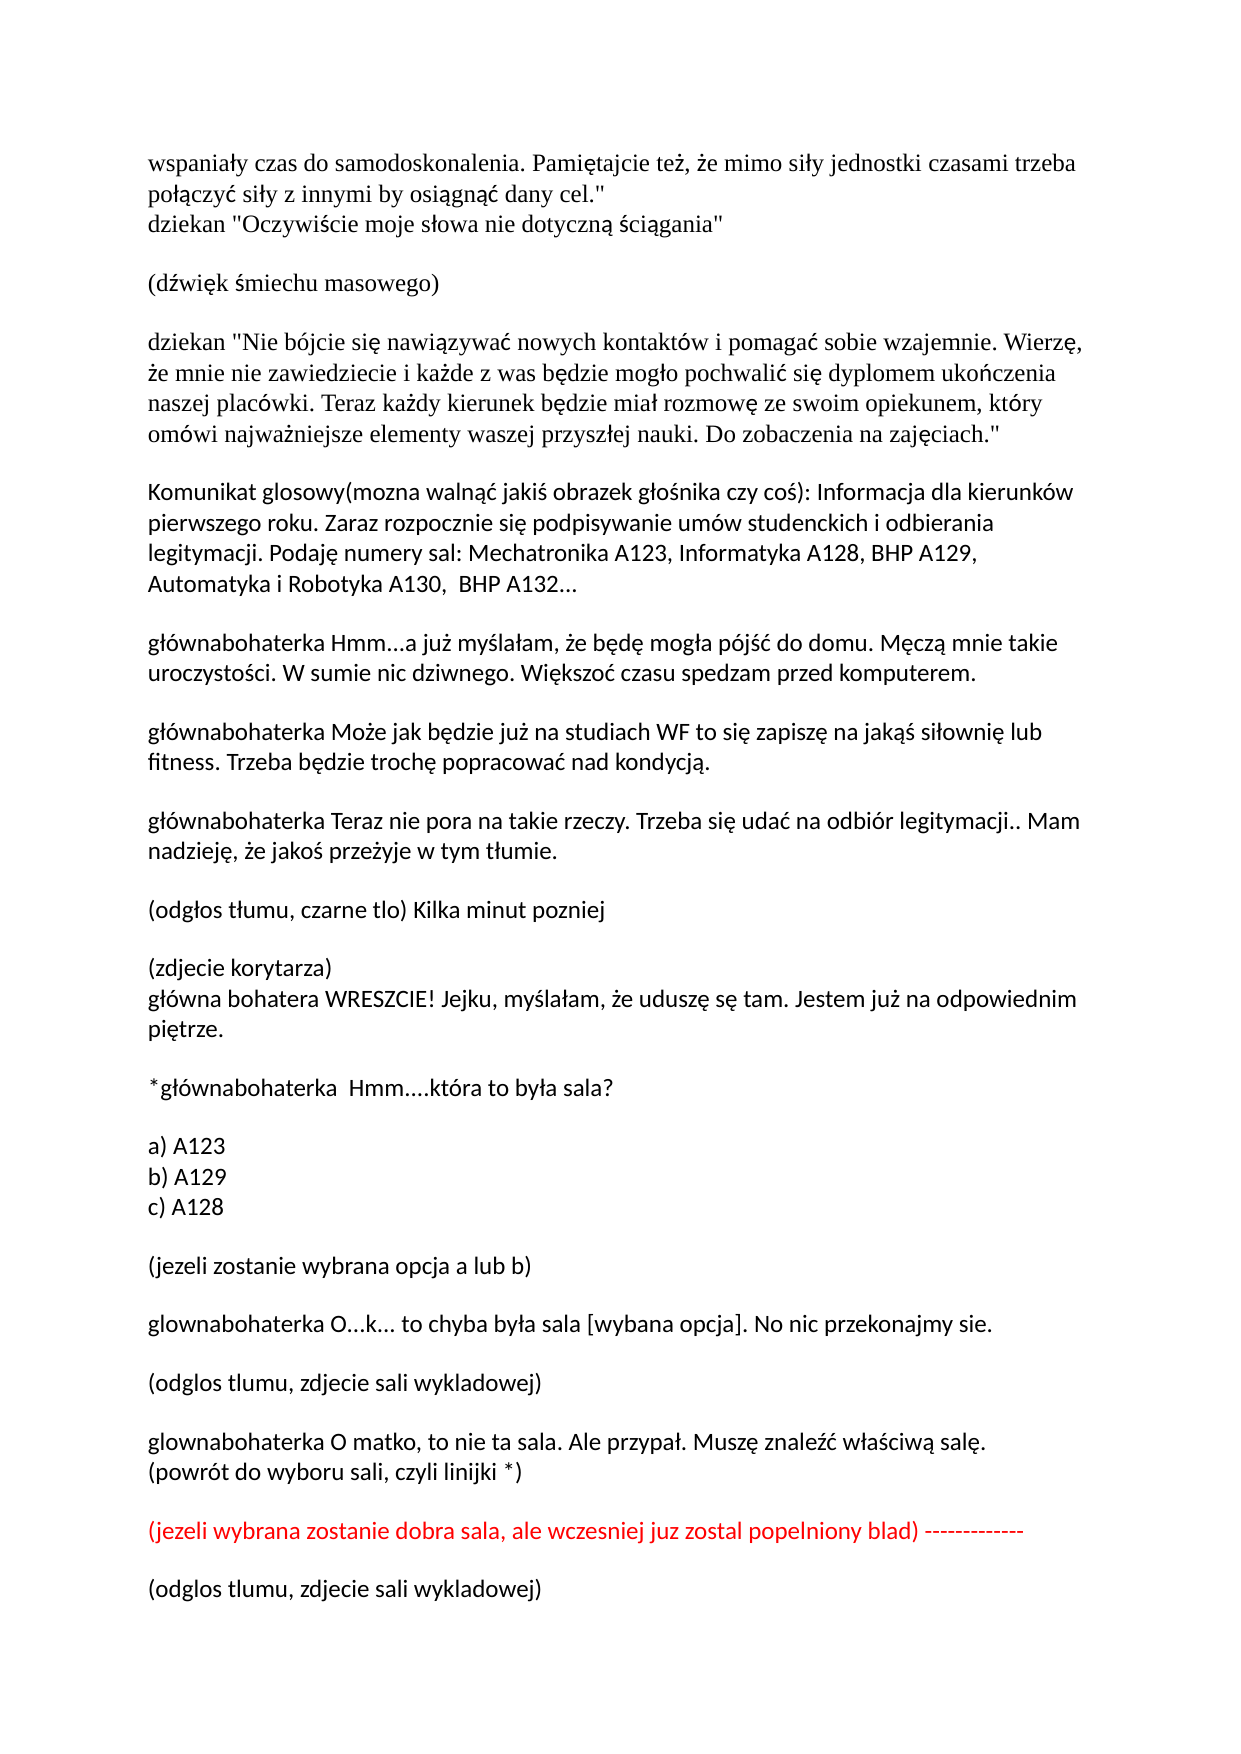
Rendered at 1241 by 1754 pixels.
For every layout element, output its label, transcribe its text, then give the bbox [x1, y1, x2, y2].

text (jezeli zostanie wybrana opcja a lub b) [148, 1250, 1093, 1281]
text (powrót do wyboru sali, czyli linijki *) [148, 1456, 1093, 1487]
text (zdjecie korytarza) [148, 952, 1093, 983]
text glownabohaterka O matko, to nie ta sala. Ale przypał. Muszę znaleźć właściwą salę. [148, 1426, 1093, 1456]
text główna bohatera WRESZCIE! Jejku, myślałam, że uduszę sę tam. Jestem już na odpowiednim piętrze. [148, 983, 1093, 1044]
text c) A128 [148, 1192, 1093, 1222]
text wspaniały czas do samodoskonalenia. Pamiętajcie też, że mimo siły jednostki czasami trzeba połączyć siły z innymi by osiągnąć dany cel." dziekan "Oczywiście moje słowa nie dotyczną ściągania" [148, 148, 1093, 267]
text *głównabohaterka Hmm....która to była sala? [148, 1072, 1093, 1102]
text glownabohaterka O...k... to chyba była sala [wybana opcja]. No nic przekonajmy sie. [148, 1309, 1093, 1339]
text dziekan "Nie bójcie się nawiązywać nowych kontaktów i pomagać sobie wzajemnie. Wierzę, że mnie nie zawiedziecie i każde z was będzie mogło pochwalić się dyplomem ukończenia naszej placówki. Teraz każdy kierunek będzie miał rozmowę ze swoim opiekunem, który omówi najważniejsze elementy waszej przyszłej nauki. Do zobaczenia na zajęciach." [148, 298, 1093, 448]
text (odglos tlumu, zdjecie sali wykladowej) [148, 1367, 1093, 1398]
text (odglos tlumu, zdjecie sali wykladowej) [148, 1573, 1093, 1604]
text głównabohaterka Hmm...a już myślałam, że będę mogła pójść do domu. Męczą mnie takie uroczystości. W sumie nic dziwnego. Większoć czasu spedzam przed komputerem. [148, 627, 1093, 688]
text (dźwięk śmiechu masowego) [148, 267, 1093, 298]
text (jezeli wybrana zostanie dobra sala, ale wczesniej juz zostal popelniony blad) ------------- [148, 1515, 1093, 1545]
text głównabohaterka Teraz nie pora na takie rzeczy. Trzeba się udać na odbiór legitymacji.. Mam nadzieję, że jakoś przeżyje w tym tłumie. [148, 805, 1093, 866]
text głównabohaterka Może jak będzie już na studiach WF to się zapiszę na jakąś siłownię lub fitness. Trzeba będzie trochę popracować nad kondycją. [148, 716, 1093, 777]
text (odgłos tłumu, czarne tlo) Kilka minut pozniej [148, 894, 1093, 924]
text b) A129 [148, 1161, 1093, 1192]
text a) A123 [148, 1131, 1093, 1161]
text Komunikat glosowy(mozna walnąć jakiś obrazek głośnika czy coś): Informacja dla kierunków pierwszego roku. Zaraz rozpocznie się podpisywanie umów studenckich i odbierania legitymacji. Podaję numery sal: Mechatronika A123, Informatyka A128, BHP A129, Automatyka i Robotyka A130, BHP A132... [148, 477, 1093, 599]
